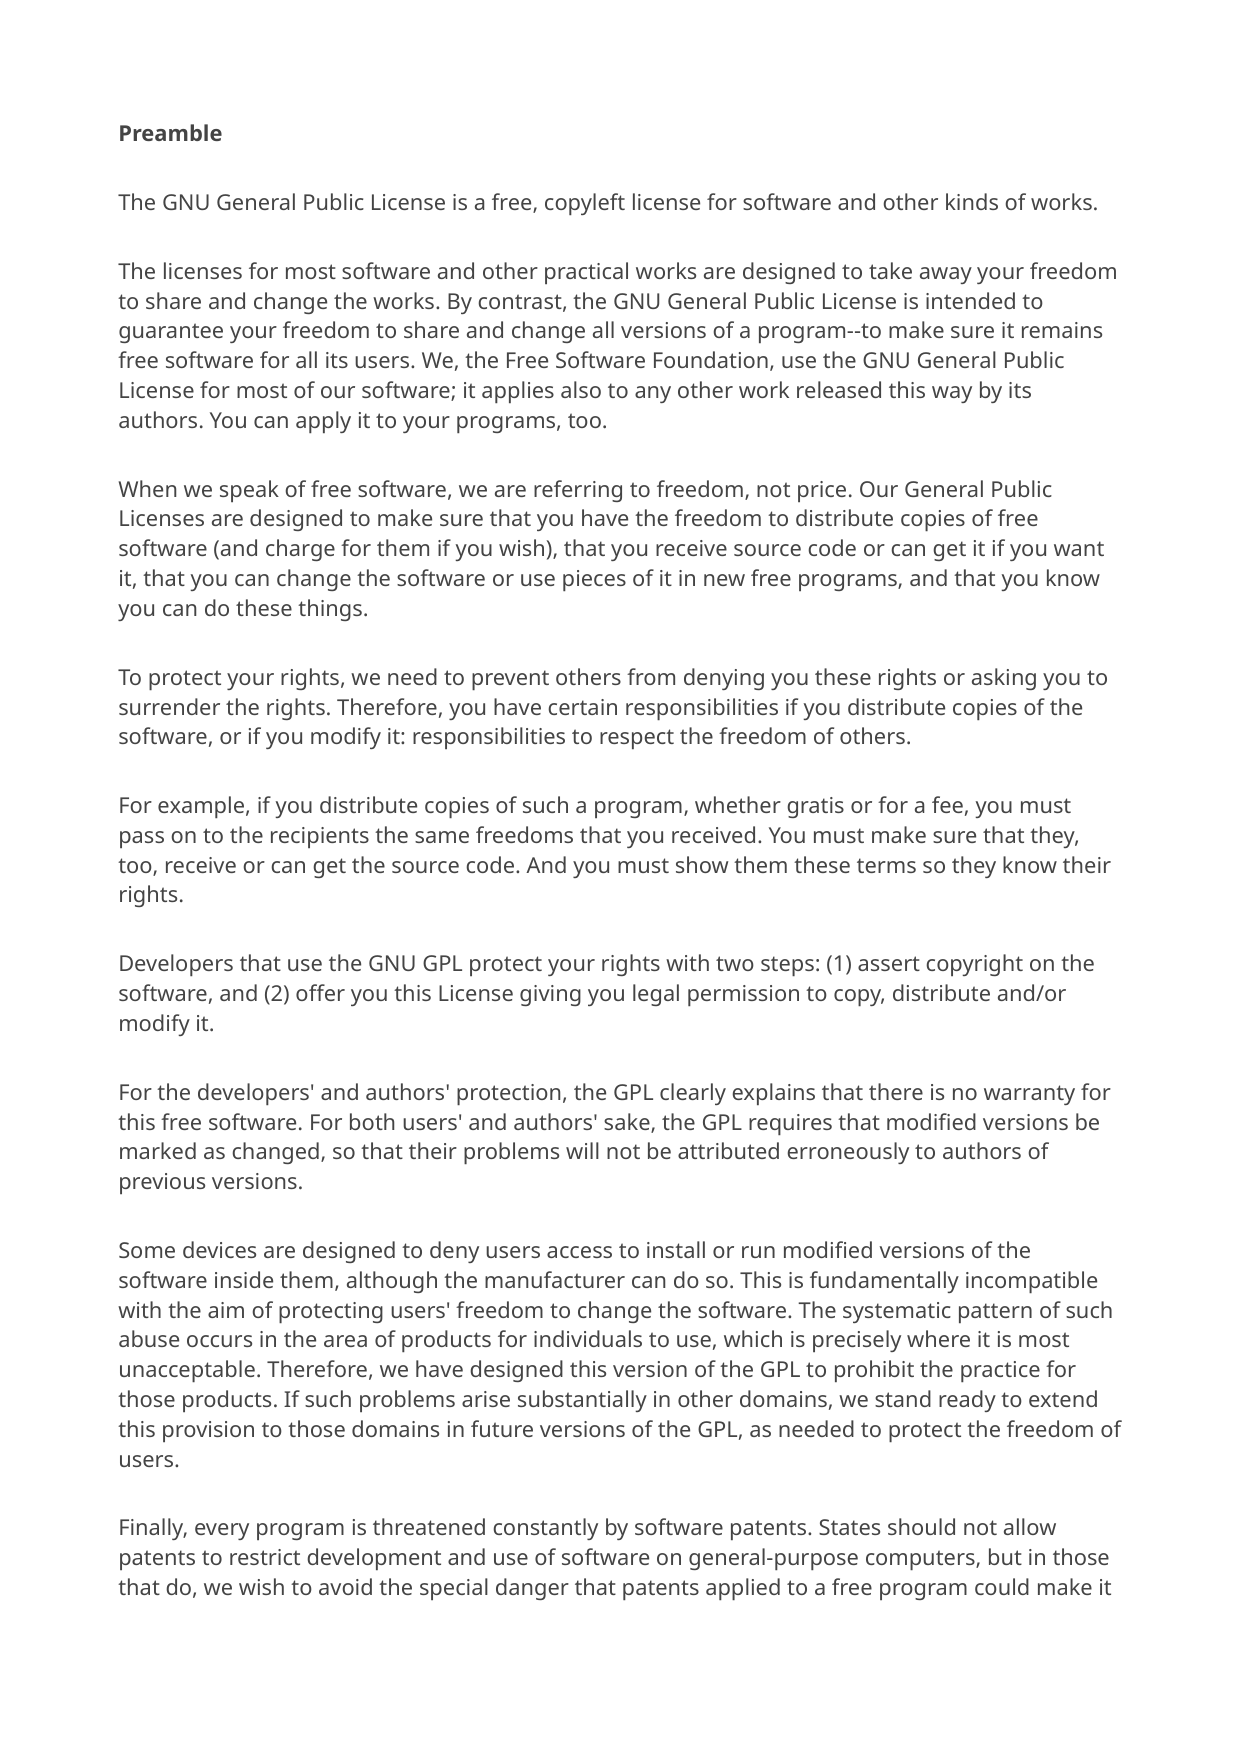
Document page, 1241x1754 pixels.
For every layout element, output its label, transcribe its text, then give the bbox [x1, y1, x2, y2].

text Preamble [118, 118, 1122, 148]
text For example, if you distribute copies of such a program, whether gratis or for a fee, you must pass on to the recipients the same freedoms that you received. You must make sure that they, too, receive or can get the source code. And you must show them these terms so they know their rights. [118, 790, 1122, 909]
text Some devices are designed to deny users access to install or run modified versions of the software inside them, although the manufacturer can do so. This is fundamentally incompatible with the aim of protecting users' freedom to change the software. The systematic pattern of such abuse occurs in the area of products for individuals to use, which is precisely where it is most unacceptable. Therefore, we have designed this version of the GPL to prohibit the practice for those products. If such problems arise substantially in other domains, we stand ready to extend this provision to those domains in future versions of the GPL, as needed to protect the freedom of users. [118, 1235, 1122, 1473]
text For the developers' and authors' protection, the GPL clearly explains that there is no warranty for this free software. For both users' and authors' sake, the GPL requires that modified versions be marked as changed, so that their problems will not be attributed erroneously to authors of previous versions. [118, 1077, 1122, 1196]
text To protect your rights, we need to prevent others from denying you these rights or asking you to surrender the rights. Therefore, you have certain responsibilities if you distribute copies of the software, or if you modify it: responsibilities to respect the freedom of others. [118, 662, 1122, 751]
text The GNU General Public License is a free, copyleft license for software and other kinds of works. [118, 187, 1122, 217]
text Developers that use the GNU GPL protect your rights with two steps: (1) assert copyright on the software, and (2) offer you this License giving you legal permission to copy, distribute and/or modify it. [118, 948, 1122, 1038]
text Finally, every program is threatened constantly by software patents. States should not allow patents to restrict development and use of software on general-purpose computers, but in those that do, we wish to avoid the special danger that patents applied to a free program could make it [118, 1512, 1122, 1602]
text The licenses for most software and other practical works are designed to take away your freedom to share and change the works. By contrast, the GNU General Public License is intended to guarantee your freedom to share and change all versions of a program--to make sure it remains free software for all its users. We, the Free Software Foundation, use the GNU General Public License for most of our software; it applies also to any other work released this way by its authors. You can apply it to your programs, too. [118, 256, 1122, 434]
text When we speak of free software, we are referring to freedom, not price. Our General Public Licenses are designed to make sure that you have the freedom to distribute copies of free software (and charge for them if you wish), that you receive source code or can get it if you want it, that you can change the software or use pieces of it in new free programs, and that you know you can do these things. [118, 474, 1122, 623]
